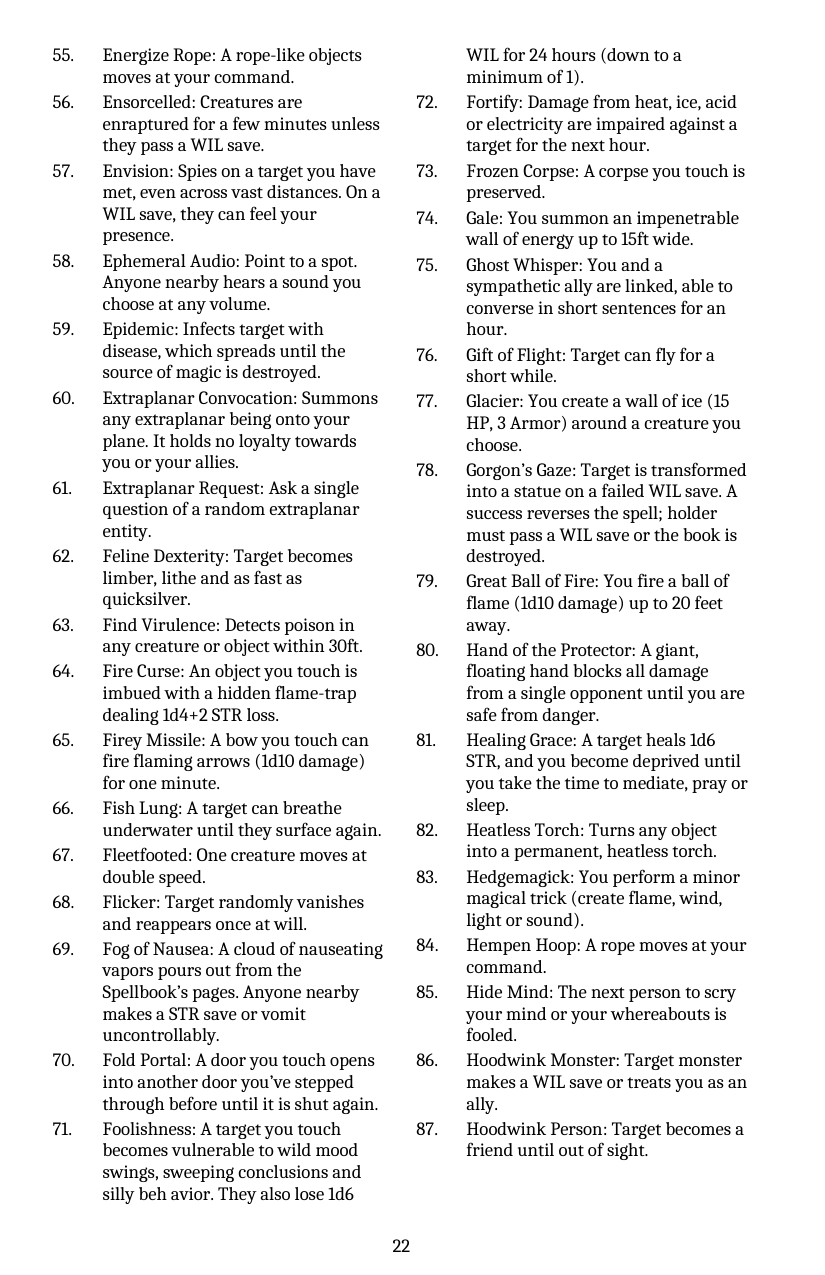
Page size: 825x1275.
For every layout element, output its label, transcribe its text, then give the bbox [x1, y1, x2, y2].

list Fleetfooted: One creature moves at double speed. [52, 845, 386, 888]
list Ghost Whisper: You and a sympathetic ally are linked, able to converse in short sentences for an hour. [416, 254, 750, 340]
list Gale: You summon an impenetrable wall of energy up to 15ft wide. [416, 207, 750, 250]
list Gorgon’s Gaze: Target is transformed into a statue on a failed WIL save. A success reverses the spell; holder must pass a WIL save or the book is destroyed. [416, 459, 750, 567]
list Gift of Flight: Target can fly for a short while. [416, 344, 750, 387]
list Find Virulence: Detects poison in any creature or object within 30ft. [52, 614, 386, 657]
list Fortify: Damage from heat, ice, acid or electricity are impaired against a target for the next hour. [416, 92, 750, 157]
list Ephemeral Audio: Point to a spot. Anyone nearby hears a sound you choose at any volume. [52, 250, 386, 315]
list Hedgemagick: You perform a minor magical trick (create flame, wind, light or sound). [416, 866, 750, 931]
list Frozen Corpse: A corpse you touch is preserved. [416, 160, 750, 203]
list WIL for 24 hours (down to a minimum of 1). [416, 45, 750, 88]
list Great Ball of Fire: You fire a ball of flame (1d10 damage) up to 20 feet away. [416, 571, 750, 636]
list Envision: Spies on a target you have met, even across vast distances. On a WIL save, they can feel your presence. [52, 160, 386, 247]
list Fish Lung: A target can breathe underwater until they surface again. [52, 798, 386, 841]
list Firey Missile: A bow you touch can fire flaming arrows (1d10 damage) for one minute. [52, 729, 386, 794]
list Extraplanar Convocation: Summons any extraplanar being onto your plane. It holds no loyalty towards you or your allies. [52, 387, 386, 473]
list Hoodwink Monster: Target monster makes a WIL save or treats you as an ally. [416, 1050, 750, 1115]
list Ensorcelled: Creatures are enraptured for a few minutes unless they pass a WIL save. [52, 92, 386, 157]
list Hand of the Protector: A giant, floating hand blocks all damage from a single opponent until you are safe from danger. [416, 639, 750, 726]
list Healing Grace: A target heals 1d6 STR, and you become deprived until you take the time to mediate, pray or sleep. [416, 729, 750, 816]
list Glacier: You create a wall of ice (15 HP, 3 Armor) around a creature you choose. [416, 391, 750, 456]
list Feline Dexterity: Target becomes limber, lithe and as fast as quicksilver. [52, 546, 386, 610]
list Extraplanar Request: Ask a single question of a random extraplanar entity. [52, 477, 386, 542]
list Heatless Torch: Turns any object into a permanent, heatless torch. [416, 819, 750, 862]
list Energize Rope: A rope-like objects moves at your command. [52, 45, 386, 88]
list Fog of Nausea: A cloud of nauseating vapors pours out from the Spellbook’s pages. Anyone nearby makes a STR save or vomit uncontrollably. [52, 938, 386, 1046]
list Flicker: Target randomly vanishes and reappears once at will. [52, 892, 386, 935]
list Hide Mind: The next person to scry your mind or your whereabouts is fooled. [416, 982, 750, 1046]
list Hempen Hoop: A rope moves at your command. [416, 935, 750, 978]
list Foolishness: A target you touch becomes vulnerable to wild mood swings, sweeping conclusions and silly beh avior. They also lose 1d6 [52, 1118, 386, 1205]
list Hoodwink Person: Target becomes a friend until out of sight. [416, 1118, 750, 1162]
list Epidemic: Infects target with disease, which spreads until the source of magic is destroyed. [52, 319, 386, 383]
list Fire Curse: An object you touch is imbued with a hidden flame-trap dealing 1d4+2 STR loss. [52, 661, 386, 726]
list Fold Portal: A door you touch opens into another door you’ve stepped through before until it is shut again. [52, 1050, 386, 1115]
